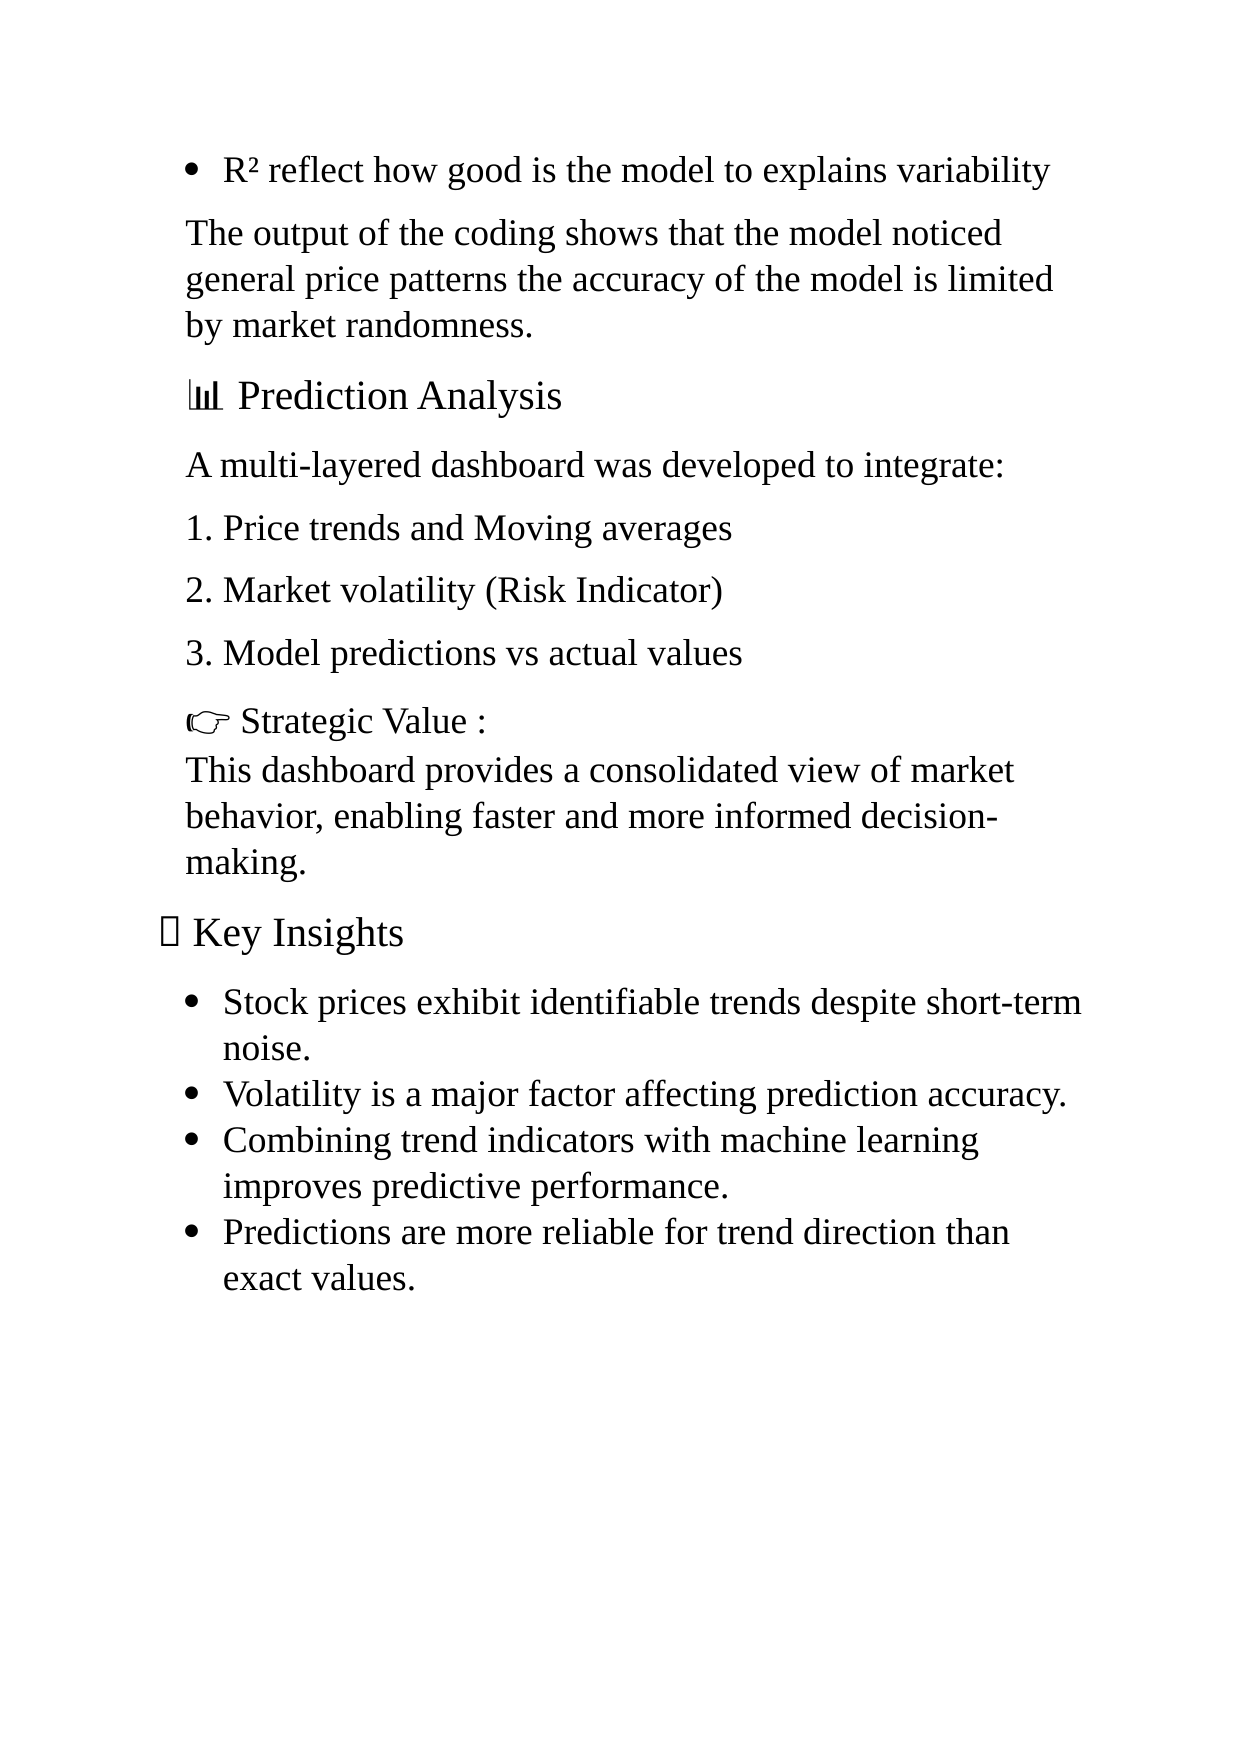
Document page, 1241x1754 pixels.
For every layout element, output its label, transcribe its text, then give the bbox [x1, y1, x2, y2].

text A multi-layered dashboard was developed to integrate: [185, 442, 1093, 486]
text 👉 Strategic Value : This dashboard provides a consolidated view of market behavior, enabling faster and more informed decision-making. [185, 693, 1093, 882]
list Price trends and Moving averages [185, 505, 1093, 548]
text The output of the coding shows that the model noticed general price patterns the accuracy of the model is limited by market randomness. [185, 210, 1093, 346]
list Model predictions vs actual values [185, 631, 1093, 674]
list Combining trend indicators with machine learning improves predictive performance. [185, 1118, 1093, 1207]
list Volatility is a major factor affecting prediction accuracy. [185, 1072, 1093, 1115]
list Stock prices exhibit identifiable trends despite short-term noise. [185, 979, 1093, 1069]
list R² reflect how good is the model to explains variability [185, 148, 1093, 191]
text 📊 Prediction Analysis [185, 365, 1093, 422]
text 💡 Key Insights [148, 902, 1093, 959]
list Market volatility (Risk Indicator) [185, 568, 1093, 611]
list Predictions are more reliable for trend direction than exact values. [185, 1210, 1093, 1299]
